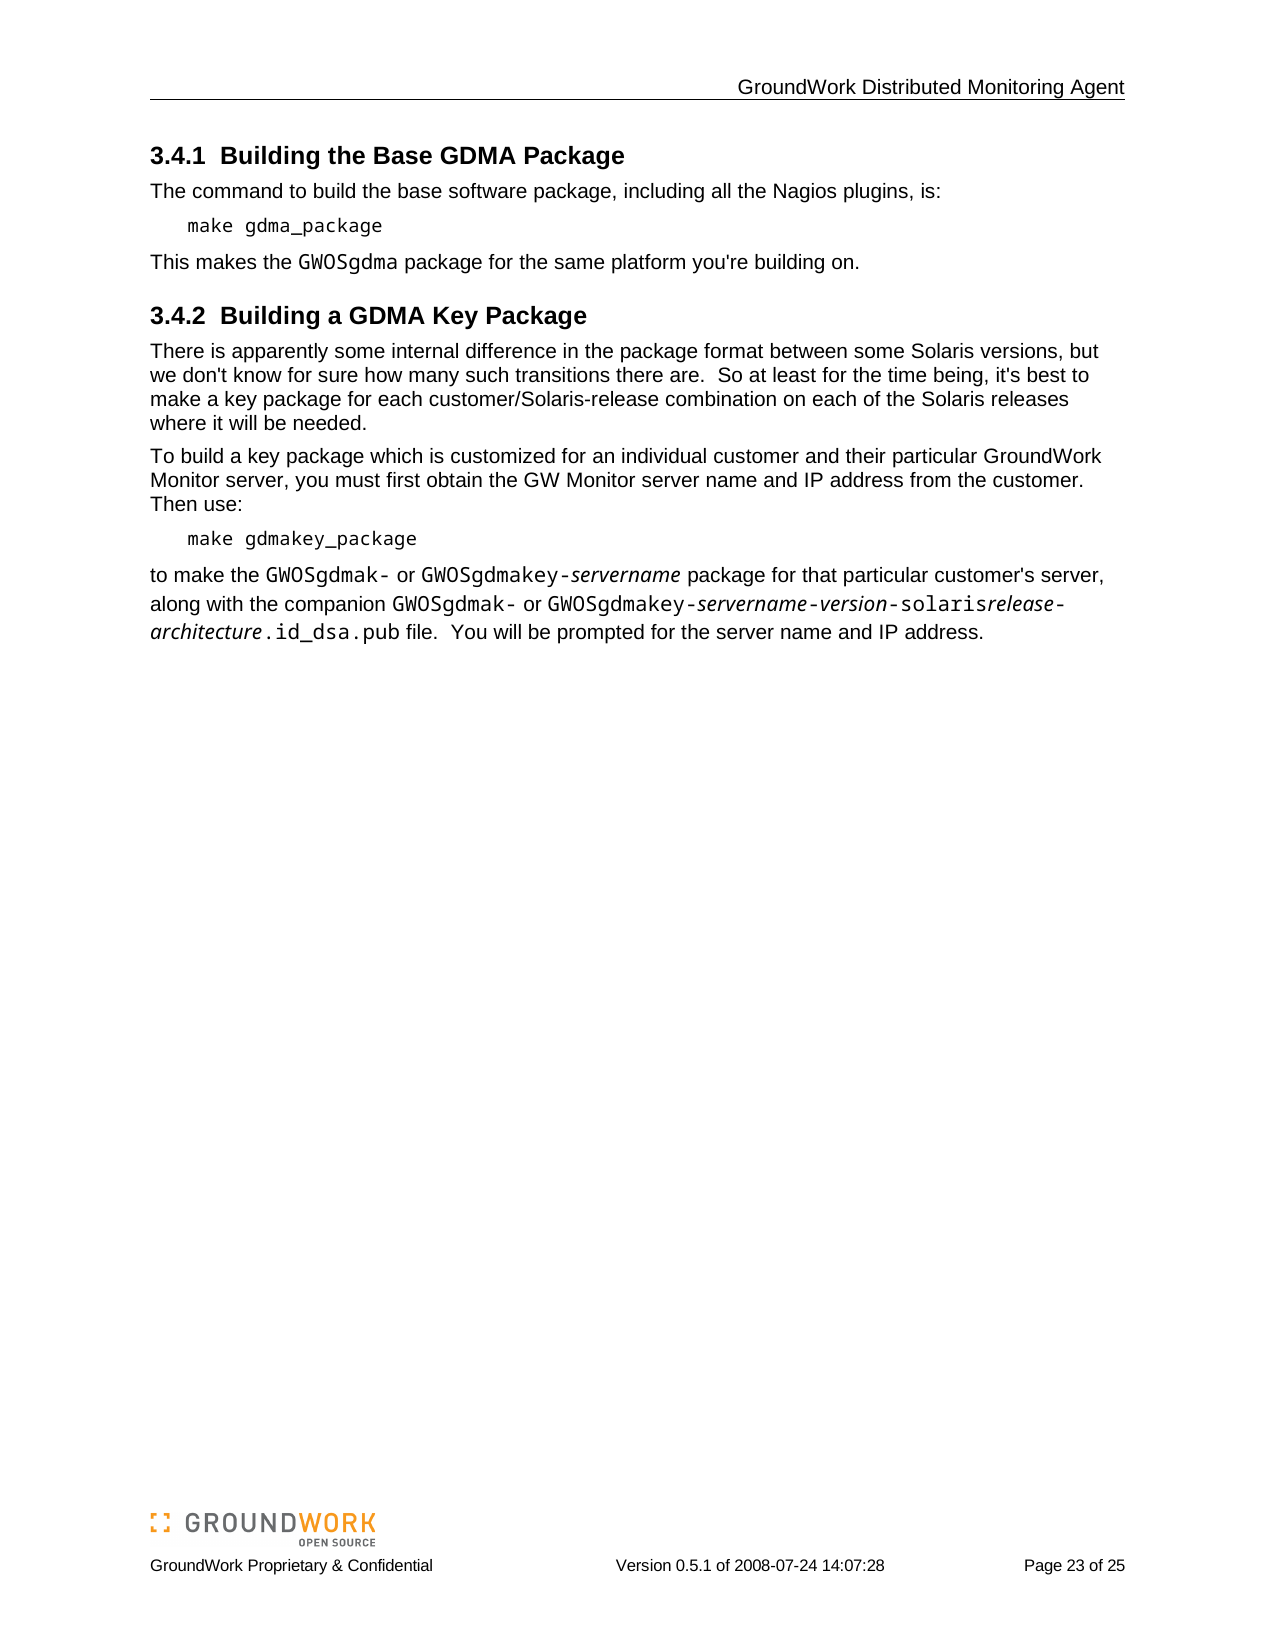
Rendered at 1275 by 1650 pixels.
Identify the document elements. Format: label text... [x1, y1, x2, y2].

text To build a key package which is customized for an individual customer and their particular GroundWork Monitor server, you must first obtain the GW Monitor server name and IP address from the customer. Then use: [150, 444, 1125, 516]
text to make the GWOSgdmak- or GWOSgdmakey-servername package for that particular customer's server, along with the companion GWOSgdmak- or GWOSgdmakey-servername-version-solarisrelease-architecture.id_dsa.pub file. You will be prompted for the server name and IP address. [150, 560, 1125, 646]
subtitle Building the Base GDMA Package [150, 141, 1125, 170]
text There is apparently some internal difference in the package format between some Solaris versions, but we don't know for sure how many such transitions there are. So at least for the time being, it's best to make a key package for each customer/Solaris-release combination on each of the Solaris releases where it will be needed. [150, 339, 1125, 435]
text make gdmakey_package [187, 525, 1125, 551]
subtitle Building a GDMA Key Package [150, 301, 1125, 330]
text The command to build the base software package, including all the Nagios plugins, is: [150, 179, 1125, 203]
text This makes the GWOSgdma package for the same platform you're building on. [150, 247, 1125, 276]
text make gdma_package [187, 212, 1125, 238]
picture [150, 1512, 375, 1547]
